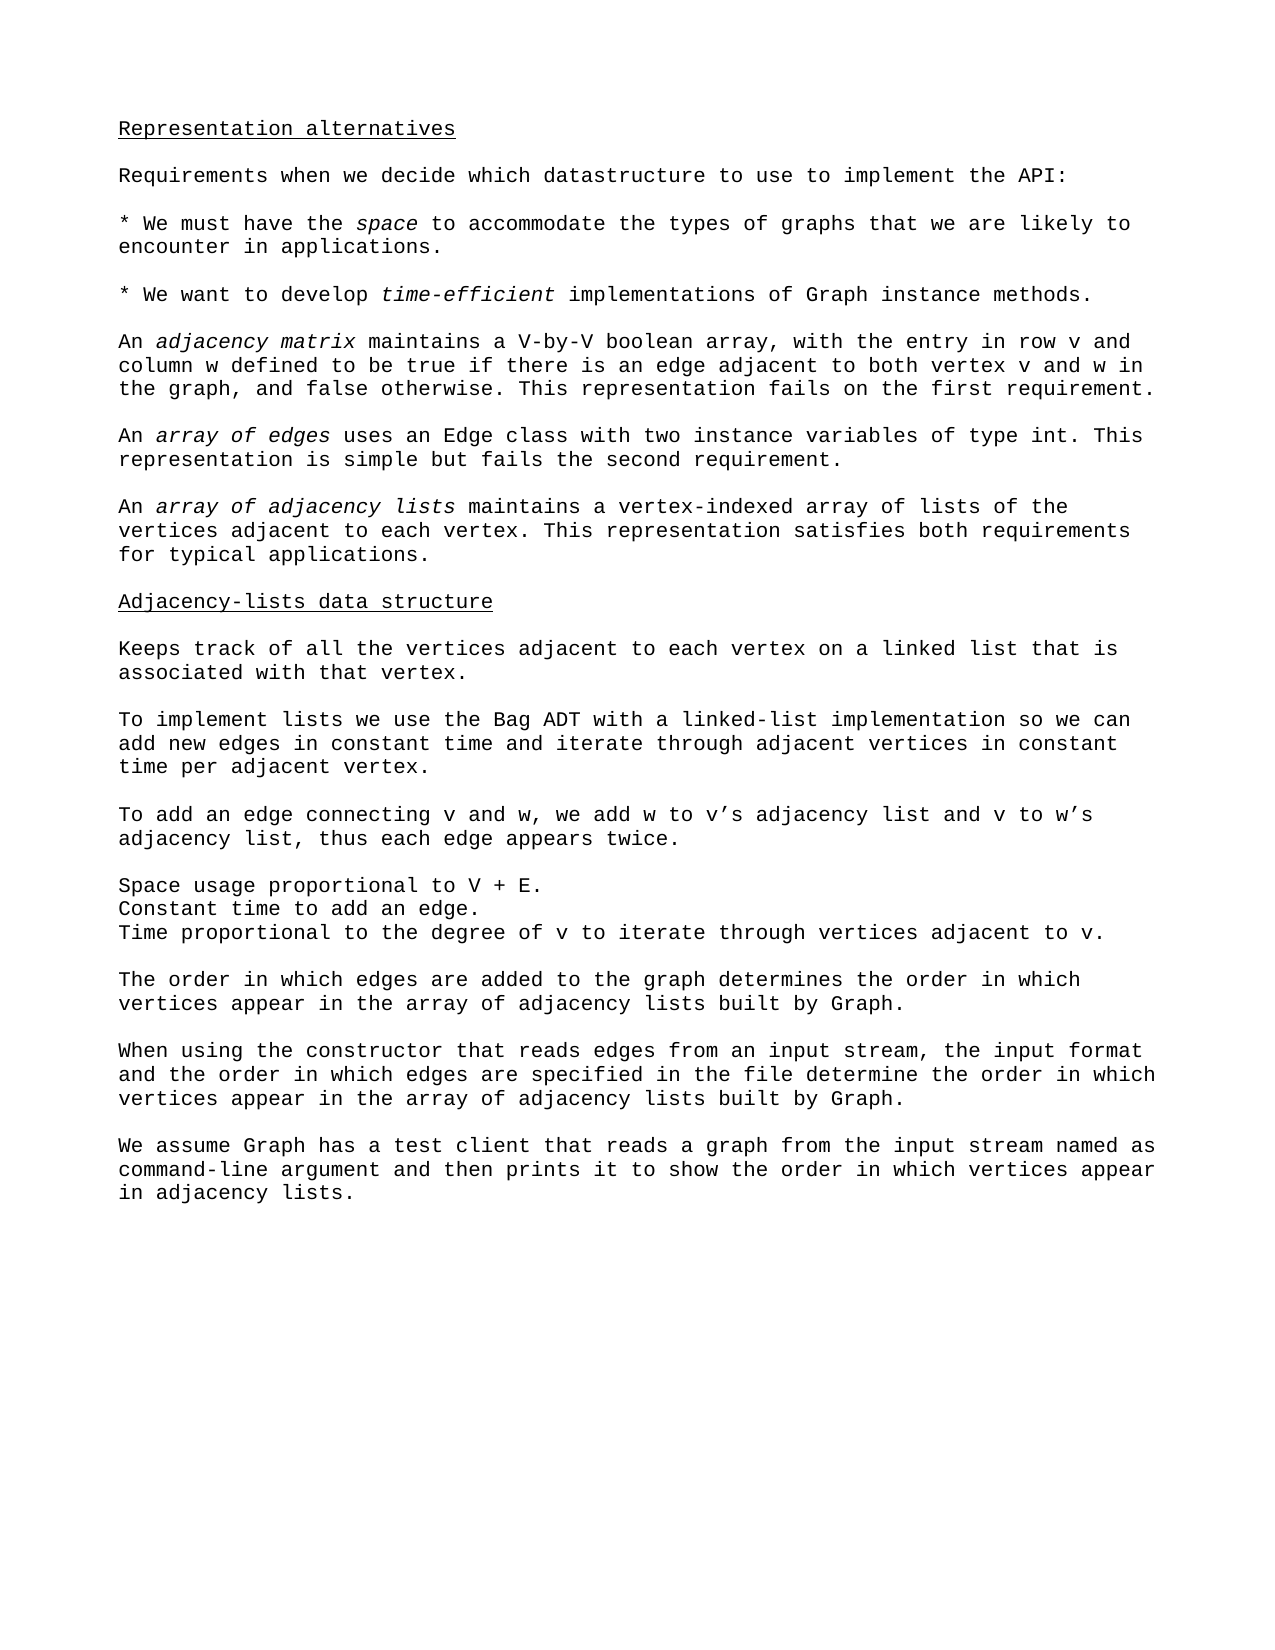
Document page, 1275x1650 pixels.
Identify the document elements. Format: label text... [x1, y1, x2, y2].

text Constant time to add an edge. [118, 898, 1157, 922]
text To implement lists we use the Bag ADT with a linked-list implementation so we can add new edges in constant time and iterate through adjacent vertices in constant time per adjacent vertex. [118, 709, 1157, 780]
text The order in which edges are added to the graph determines the order in which vertices appear in the array of adjacency lists built by Graph. [118, 969, 1157, 1017]
text When using the constructor that reads edges from an input stream, the input format and the order in which edges are specified in the file determine the order in which vertices appear in the array of adjacency lists built by Graph. [118, 1040, 1157, 1111]
text An array of edges uses an Edge class with two instance variables of type int. This representation is simple but fails the second requirement. [118, 426, 1157, 473]
text Keeps track of all the vertices adjacent to each vertex on a linked list that is associated with that vertex. [118, 638, 1157, 686]
text An adjacency matrix maintains a V-by-V boolean array, with the entry in row v and column w defined to be true if there is an edge adjacent to both vertex v and w in the graph, and false otherwise. This representation fails on the first requirement. [118, 331, 1157, 402]
text Space usage proportional to V + E. [118, 875, 1157, 898]
text Representation alternatives [118, 118, 1157, 142]
text To add an edge connecting v and w, we add w to v’s adjacency list and v to w’s adjacency list, thus each edge appears twice. [118, 804, 1157, 851]
text An array of adjacency lists maintains a vertex-indexed array of lists of the vertices adjacent to each vertex. This representation satisfies both requirements for typical applications. [118, 496, 1157, 567]
text * We must have the space to accommodate the types of graphs that we are likely to encounter in applications. [118, 213, 1157, 260]
text We assume Graph has a test client that reads a graph from the input stream named as command-line argument and then prints it to show the order in which vertices appear in adjacency lists. [118, 1135, 1157, 1206]
text Requirements when we decide which datastructure to use to implement the API: [118, 165, 1157, 189]
text * We want to develop time-efficient implementations of Graph instance methods. [118, 284, 1157, 307]
text Time proportional to the degree of v to iterate through vertices adjacent to v. [118, 922, 1157, 946]
text Adjacency-lists data structure [118, 591, 1157, 615]
